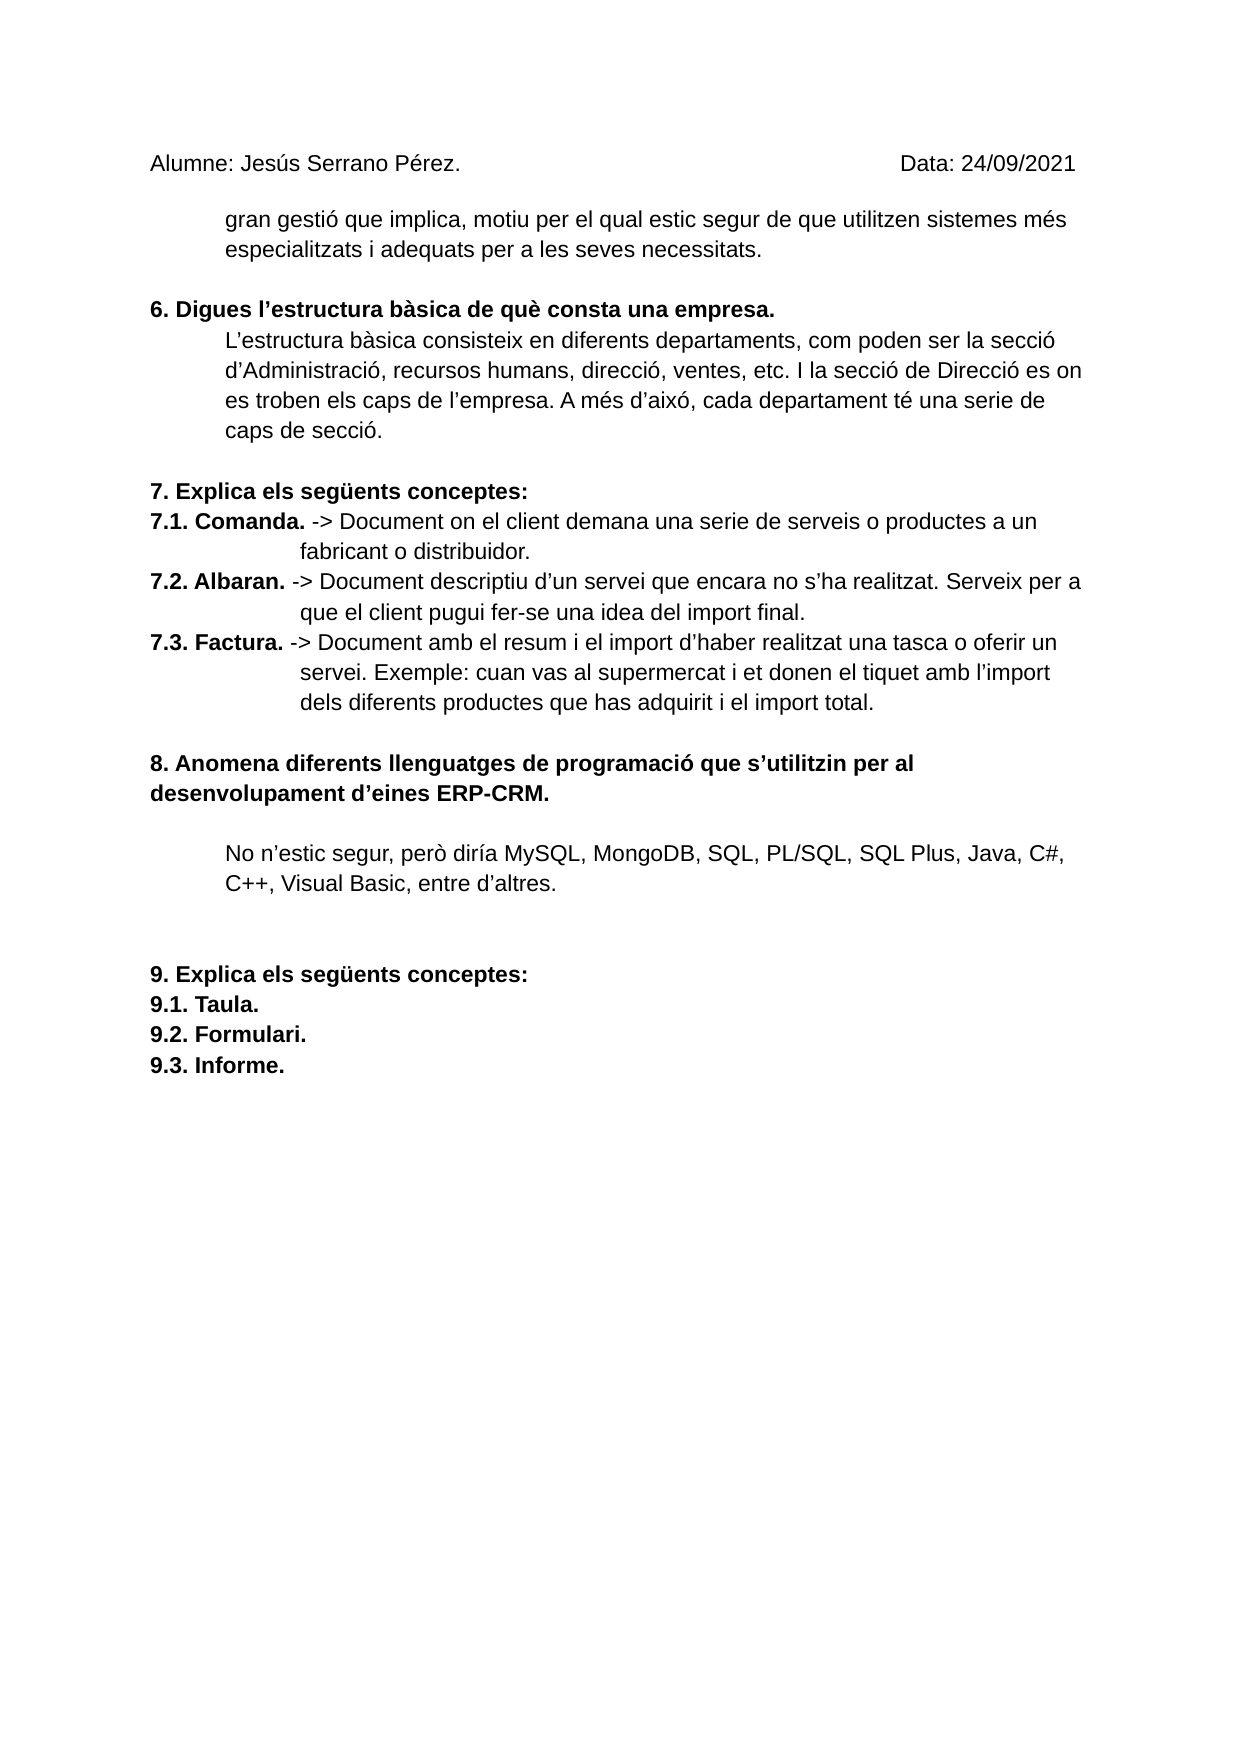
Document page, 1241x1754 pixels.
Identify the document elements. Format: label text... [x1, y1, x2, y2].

text 7. Explica els següents conceptes: 7.1. Comanda. -> Document on el client demana una serie de serveis o productes a un fabricant o distribuidor. 7.2. Albaran. -> Document descriptiu d’un servei que encara no s’ha realitzat. Serveix per a que el client pugui fer-se una idea del import final. 7.3. Factura. -> Document amb el resum i el import d’haber realitzat una tasca o oferir un servei. Exemple: cuan vas al supermercat i et donen el tiquet amb l’import dels diferents productes que has adquirit i el import total. [150, 447, 1090, 746]
text 8. Anomena diferents llenguatges de programació que s’utilitzin per al desenvolupament d’eines ERP-CRM. [150, 749, 1090, 806]
text L’estructura bàsica consisteix en diferents departaments, com poden ser la secció d’Administració, recursos humans, direcció, ventes, etc. I la secció de Direcció es on es troben els caps de l’empresa. A més d’aixó, cada departament té una serie de caps de secció. [150, 327, 1090, 444]
text No n’estic segur, però diría MySQL, MongoDB, SQL, PL/SQL, SQL Plus, Java, C#, C++, Visual Basic, entre d’altres. [150, 840, 1090, 897]
text 6. Digues l’estructura bàsica de què consta una empresa. [150, 296, 1090, 323]
text gran gestió que implica, motiu per el qual estic segur de que utilitzen sistemes més especialitzats i adequats per a les seves necessitats. [150, 206, 1090, 293]
text 9. Explica els següents conceptes: 9.1. Taula. 9.2. Formulari. 9.3. Informe. [150, 961, 1090, 1078]
